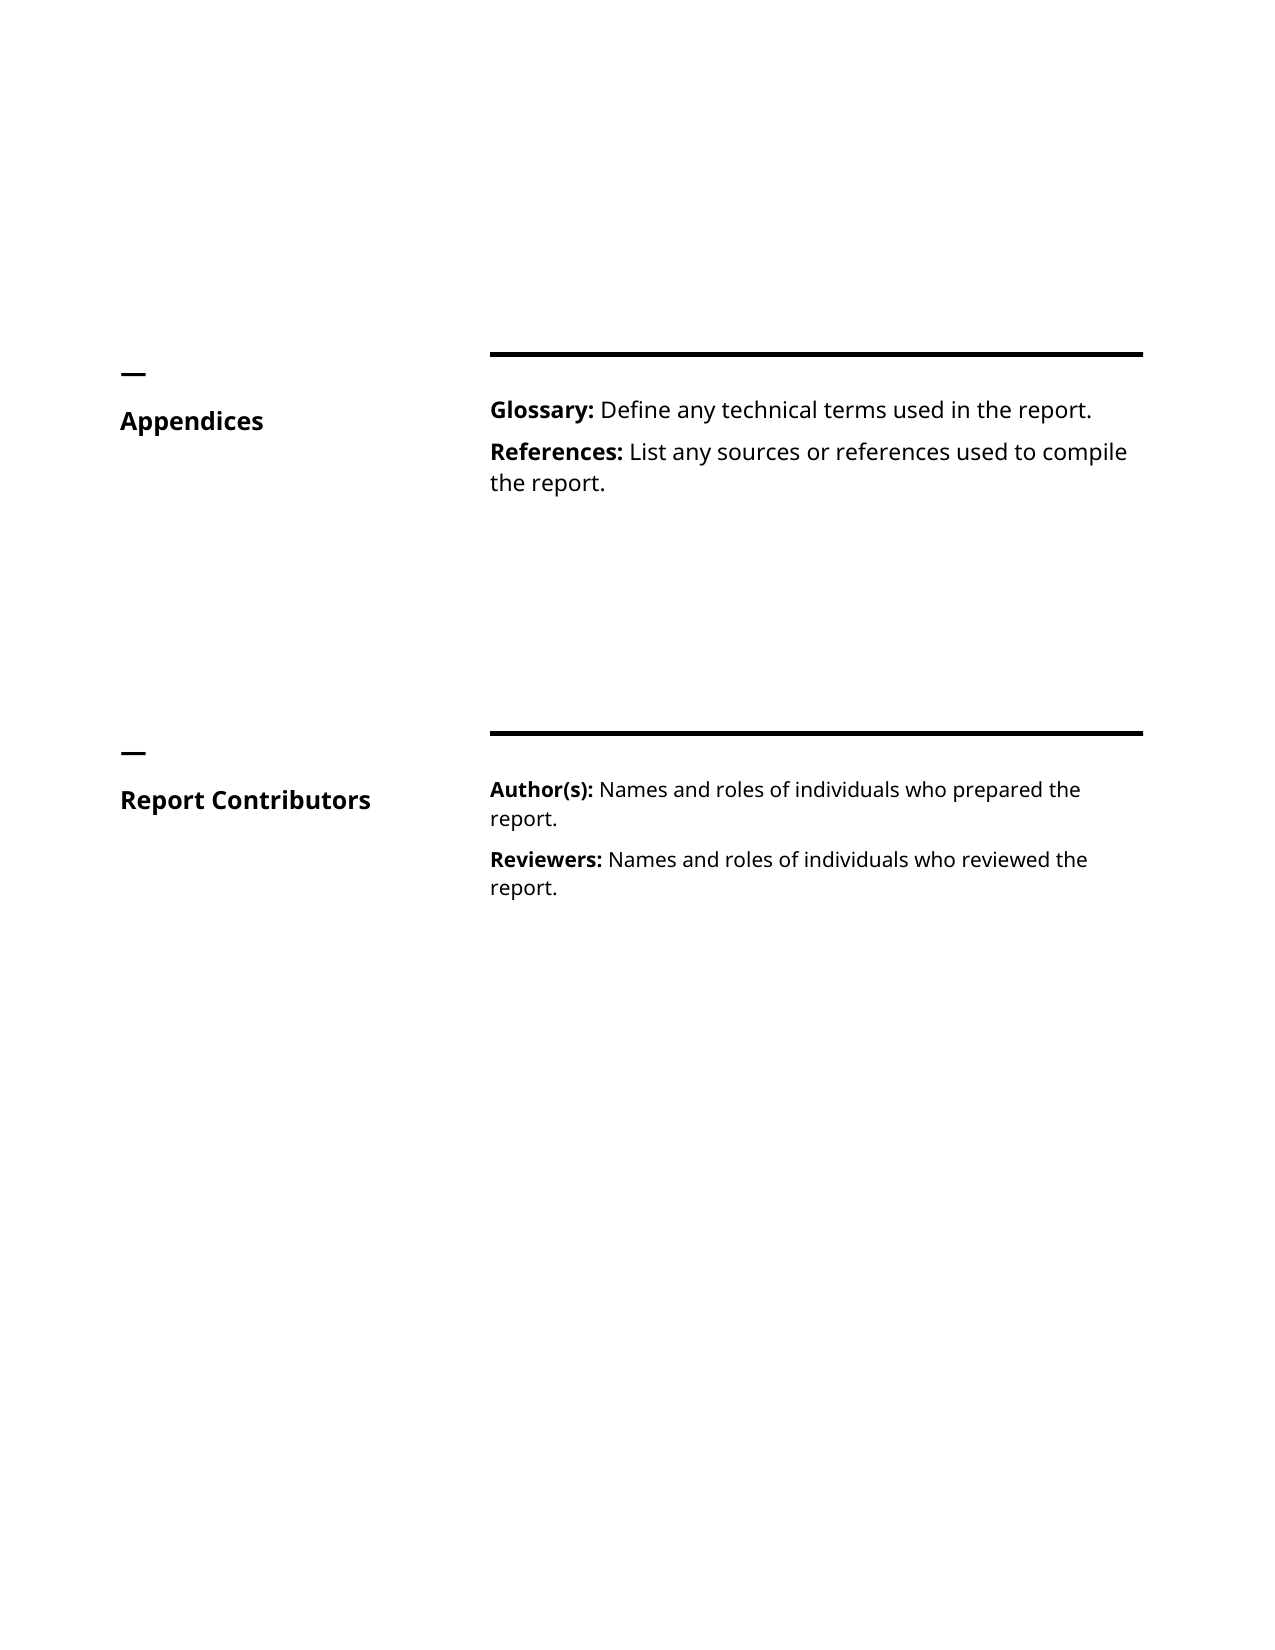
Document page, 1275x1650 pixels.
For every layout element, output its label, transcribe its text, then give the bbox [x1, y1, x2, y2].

table_cell ㅡ Appendices [113, 342, 479, 721]
picture [490, 731, 1144, 736]
table_cell ㅡ Report Contributors [113, 721, 479, 994]
table_cell [113, 75, 479, 342]
table_cell Author(s): Names and roles of individuals who prepared the report. Reviewers: Names and roles of individuals who reviewed the report. [480, 721, 1162, 994]
picture [490, 352, 1144, 357]
table_cell [480, 75, 1162, 342]
table_cell Glossary: Define any technical terms used in the report. References: List any sources or references used to compile the report. [480, 342, 1162, 721]
